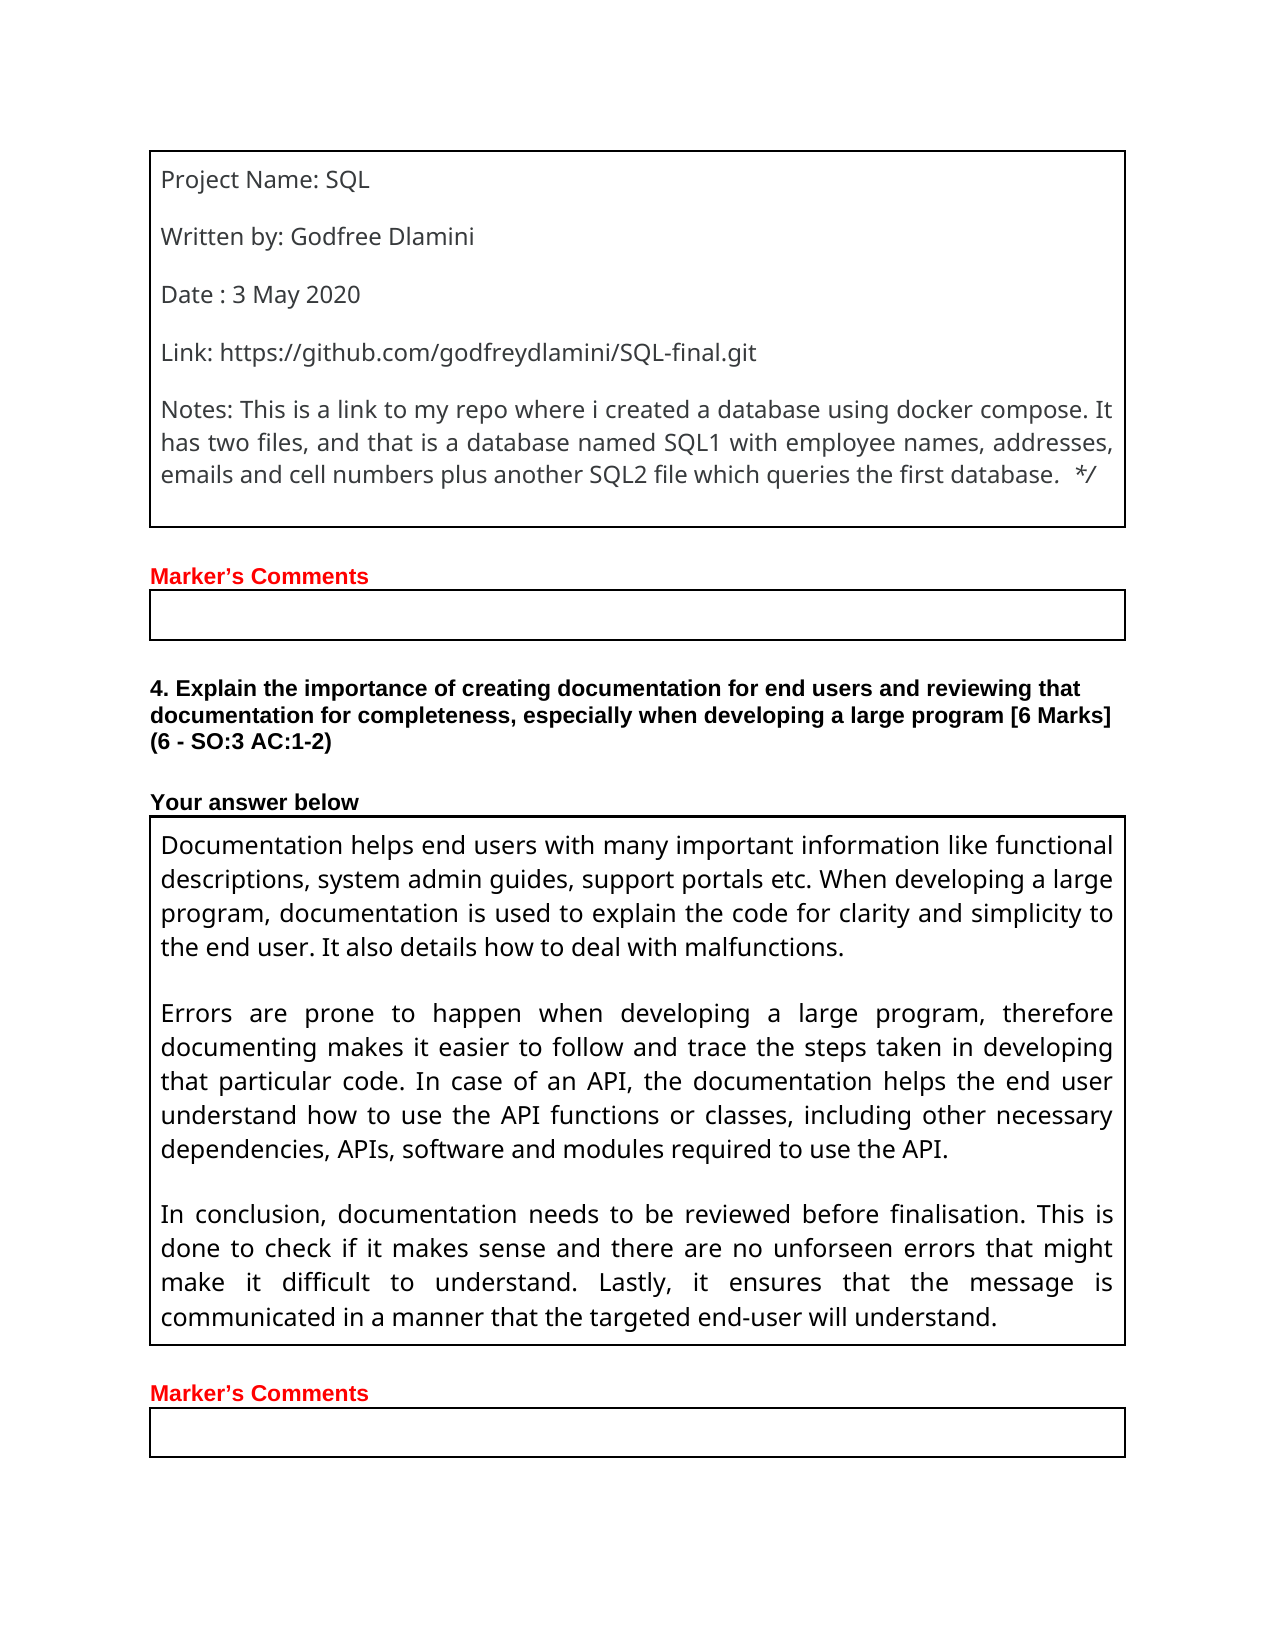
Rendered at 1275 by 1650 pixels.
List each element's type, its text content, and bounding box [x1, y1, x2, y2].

text Your answer below [150, 789, 1125, 815]
table_header [151, 1409, 1124, 1456]
table_header [151, 591, 1124, 638]
text Marker’s Comments [150, 563, 1125, 589]
table_header Documentation helps end users with many important information like functional descriptions, system admin guides, support portals etc. When developing a large program, documentation is used to explain the code for clarity and simplicity to the end user. It also details how to deal with malfunctions. Errors are prone to happen when developing a large program, therefore documenting makes it easier to follow and trace the steps taken in developing that particular code. In case of an API, the documentation helps the end user understand how to use the API functions or classes, including other necessary dependencies, APIs, software and modules required to use the API. In conclusion, documentation needs to be reviewed before finalisation. This is done to check if it makes sense and there are no unforseen errors that might make it difficult to understand. Lastly, it ensures that the message is communicated in a manner that the targeted end-user will understand. [151, 818, 1124, 1344]
text 4. Explain the importance of creating documentation for end users and reviewing that documentation for completeness, especially when developing a large program [6 Marks](6 - SO:3 AC:1-2) [150, 675, 1125, 754]
text Marker’s Comments [150, 1380, 1125, 1407]
table_header Project Name: SQL Written by: Godfree Dlamini Date : 3 May 2020 Link: https://github.com/godfreydlamini/SQL-final.git Notes: This is a link to my repo where i created a database using docker compose. It has two files, and that is a database named SQL1 with employee names, addresses, emails and cell numbers plus another SQL2 file which queries the first database. */ [151, 152, 1124, 526]
